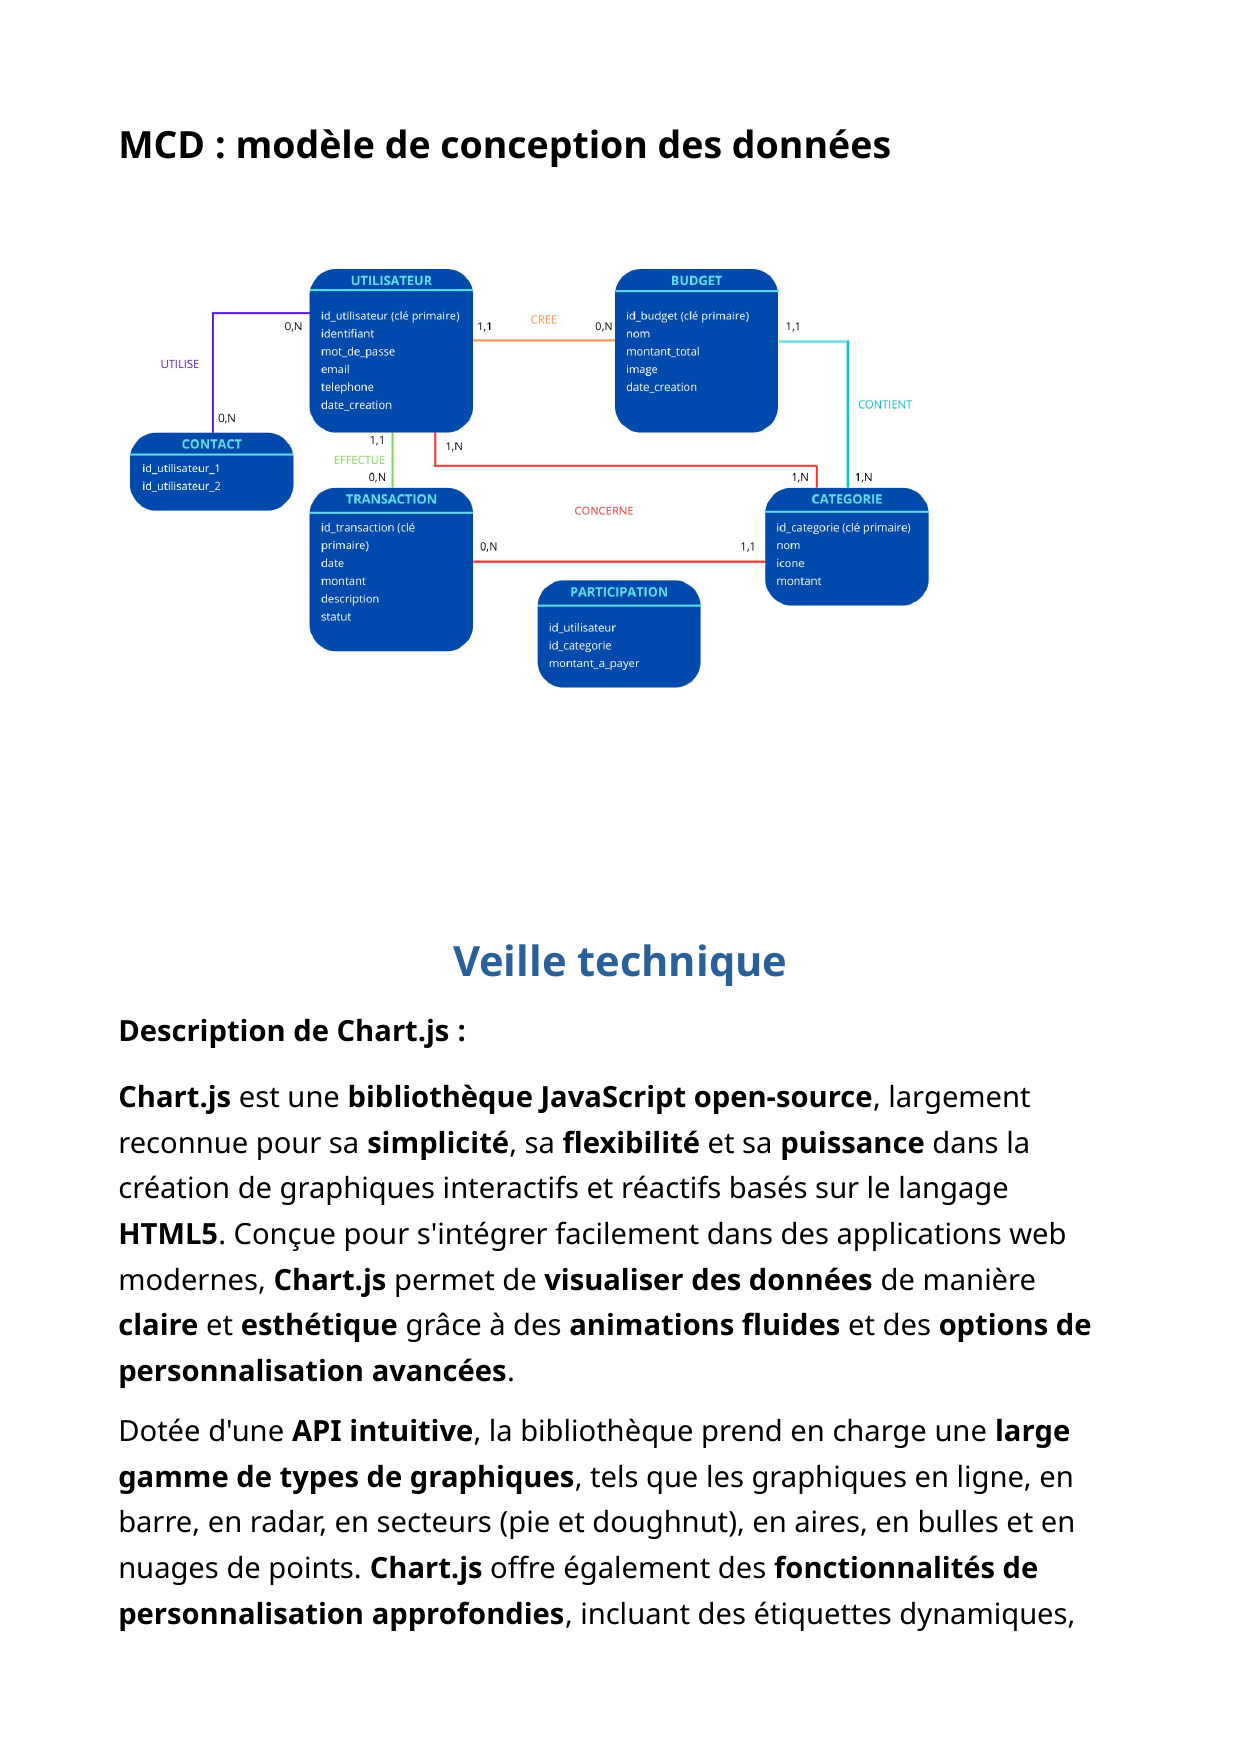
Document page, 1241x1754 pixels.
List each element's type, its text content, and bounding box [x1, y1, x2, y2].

subtitle Veille technique [118, 932, 1122, 989]
list MCD : modèle de conception des données [118, 118, 892, 169]
text Dotée d'une API intuitive, la bibliothèque prend en charge une large gamme de types de graphiques, tels que les graphiques en ligne, en barre, en radar, en secteurs (pie et doughnut), en aires, en bulles et en nuages de points. Chart.js offre également des fonctionnalités de personnalisation approfondies, incluant des étiquettes dynamiques, [118, 1410, 1122, 1633]
picture [110, 213, 1115, 778]
text Chart.js est une bibliothèque JavaScript open-source, largement reconnue pour sa simplicité, sa flexibilité et sa puissance dans la création de graphiques interactifs et réactifs basés sur le langage HTML5. Conçue pour s'intégrer facilement dans des applications web modernes, Chart.js permet de visualiser des données de manière claire et esthétique grâce à des animations fluides et des options de personnalisation avancées. [118, 1076, 1122, 1390]
list Description de Chart.js : [118, 1010, 1122, 1050]
